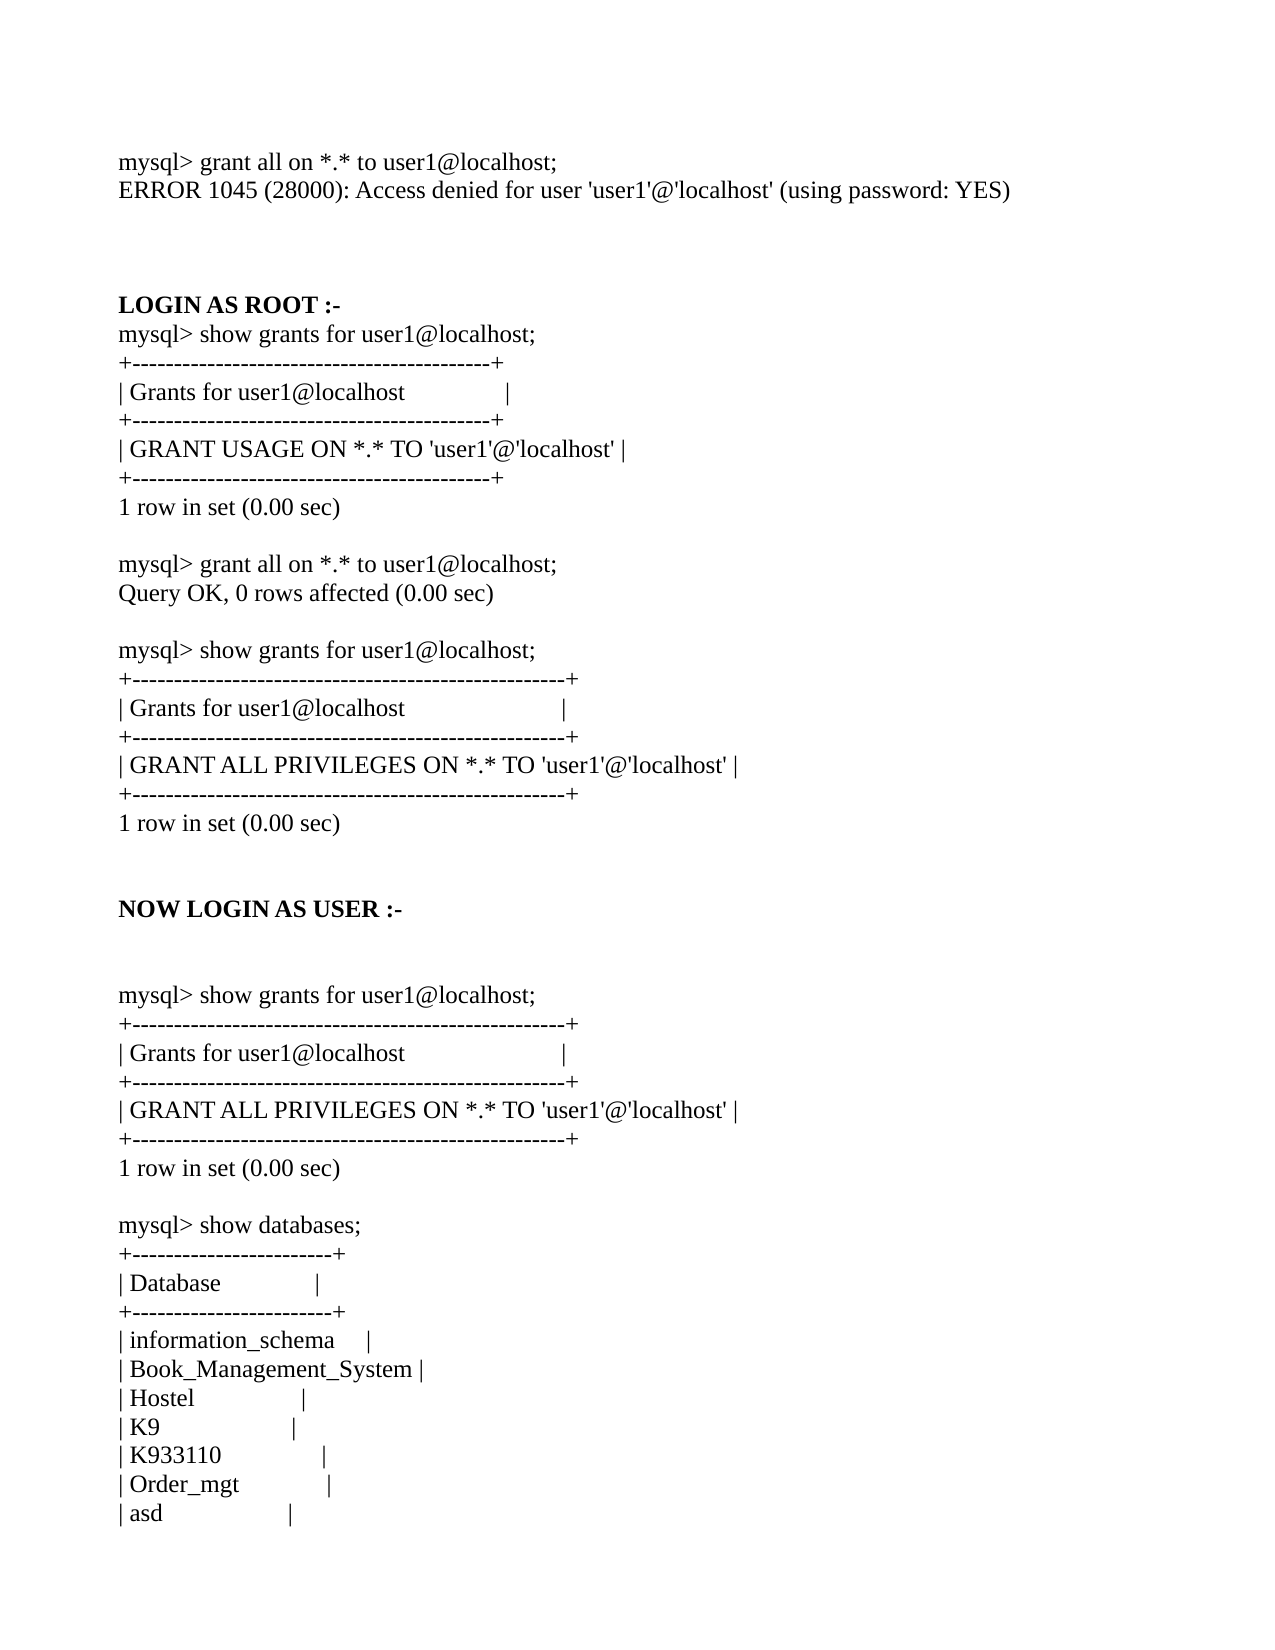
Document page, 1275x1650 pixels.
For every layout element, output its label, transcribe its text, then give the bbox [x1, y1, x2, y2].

text +-------------------------------------------+ [118, 406, 1157, 434]
text | Grants for user1@localhost | [118, 1038, 1157, 1067]
text 1 row in set (0.00 sec) [118, 1153, 1157, 1182]
text | Order_mgt | [118, 1469, 1157, 1498]
text | GRANT USAGE ON *.* TO 'user1'@'localhost' | [118, 434, 1157, 463]
text LOGIN AS ROOT :- [118, 291, 1157, 319]
text | information_schema | [118, 1326, 1157, 1354]
text | Book_Management_System | [118, 1354, 1157, 1383]
text +-------------------------------------------+ [118, 463, 1157, 492]
text +----------------------------------------------------+ [118, 1124, 1157, 1153]
text | K9 | [118, 1412, 1157, 1441]
text mysql> grant all on *.* to user1@localhost; [118, 147, 1157, 176]
text mysql> grant all on *.* to user1@localhost; [118, 549, 1157, 578]
text +----------------------------------------------------+ [118, 779, 1157, 808]
text mysql> show databases; [118, 1211, 1157, 1239]
text 1 row in set (0.00 sec) [118, 492, 1157, 521]
text 1 row in set (0.00 sec) [118, 808, 1157, 837]
text ERROR 1045 (28000): Access denied for user 'user1'@'localhost' (using password: YES) [118, 176, 1157, 204]
text +------------------------+ [118, 1239, 1157, 1268]
text | GRANT ALL PRIVILEGES ON *.* TO 'user1'@'localhost' | [118, 1096, 1157, 1124]
text | GRANT ALL PRIVILEGES ON *.* TO 'user1'@'localhost' | [118, 751, 1157, 779]
text mysql> show grants for user1@localhost; [118, 981, 1157, 1009]
text | asd | [118, 1498, 1157, 1527]
text +-------------------------------------------+ [118, 348, 1157, 377]
text +------------------------+ [118, 1297, 1157, 1326]
text +----------------------------------------------------+ [118, 664, 1157, 693]
text | Grants for user1@localhost | [118, 693, 1157, 722]
text Query OK, 0 rows affected (0.00 sec) [118, 578, 1157, 607]
text | Database | [118, 1268, 1157, 1297]
text NOW LOGIN AS USER :- [118, 894, 1157, 923]
text +----------------------------------------------------+ [118, 1009, 1157, 1038]
text +----------------------------------------------------+ [118, 1067, 1157, 1096]
text | Hostel | [118, 1383, 1157, 1412]
text +----------------------------------------------------+ [118, 722, 1157, 751]
text | K933110 | [118, 1441, 1157, 1469]
text mysql> show grants for user1@localhost; [118, 319, 1157, 348]
text mysql> show grants for user1@localhost; [118, 636, 1157, 664]
text | Grants for user1@localhost | [118, 377, 1157, 406]
